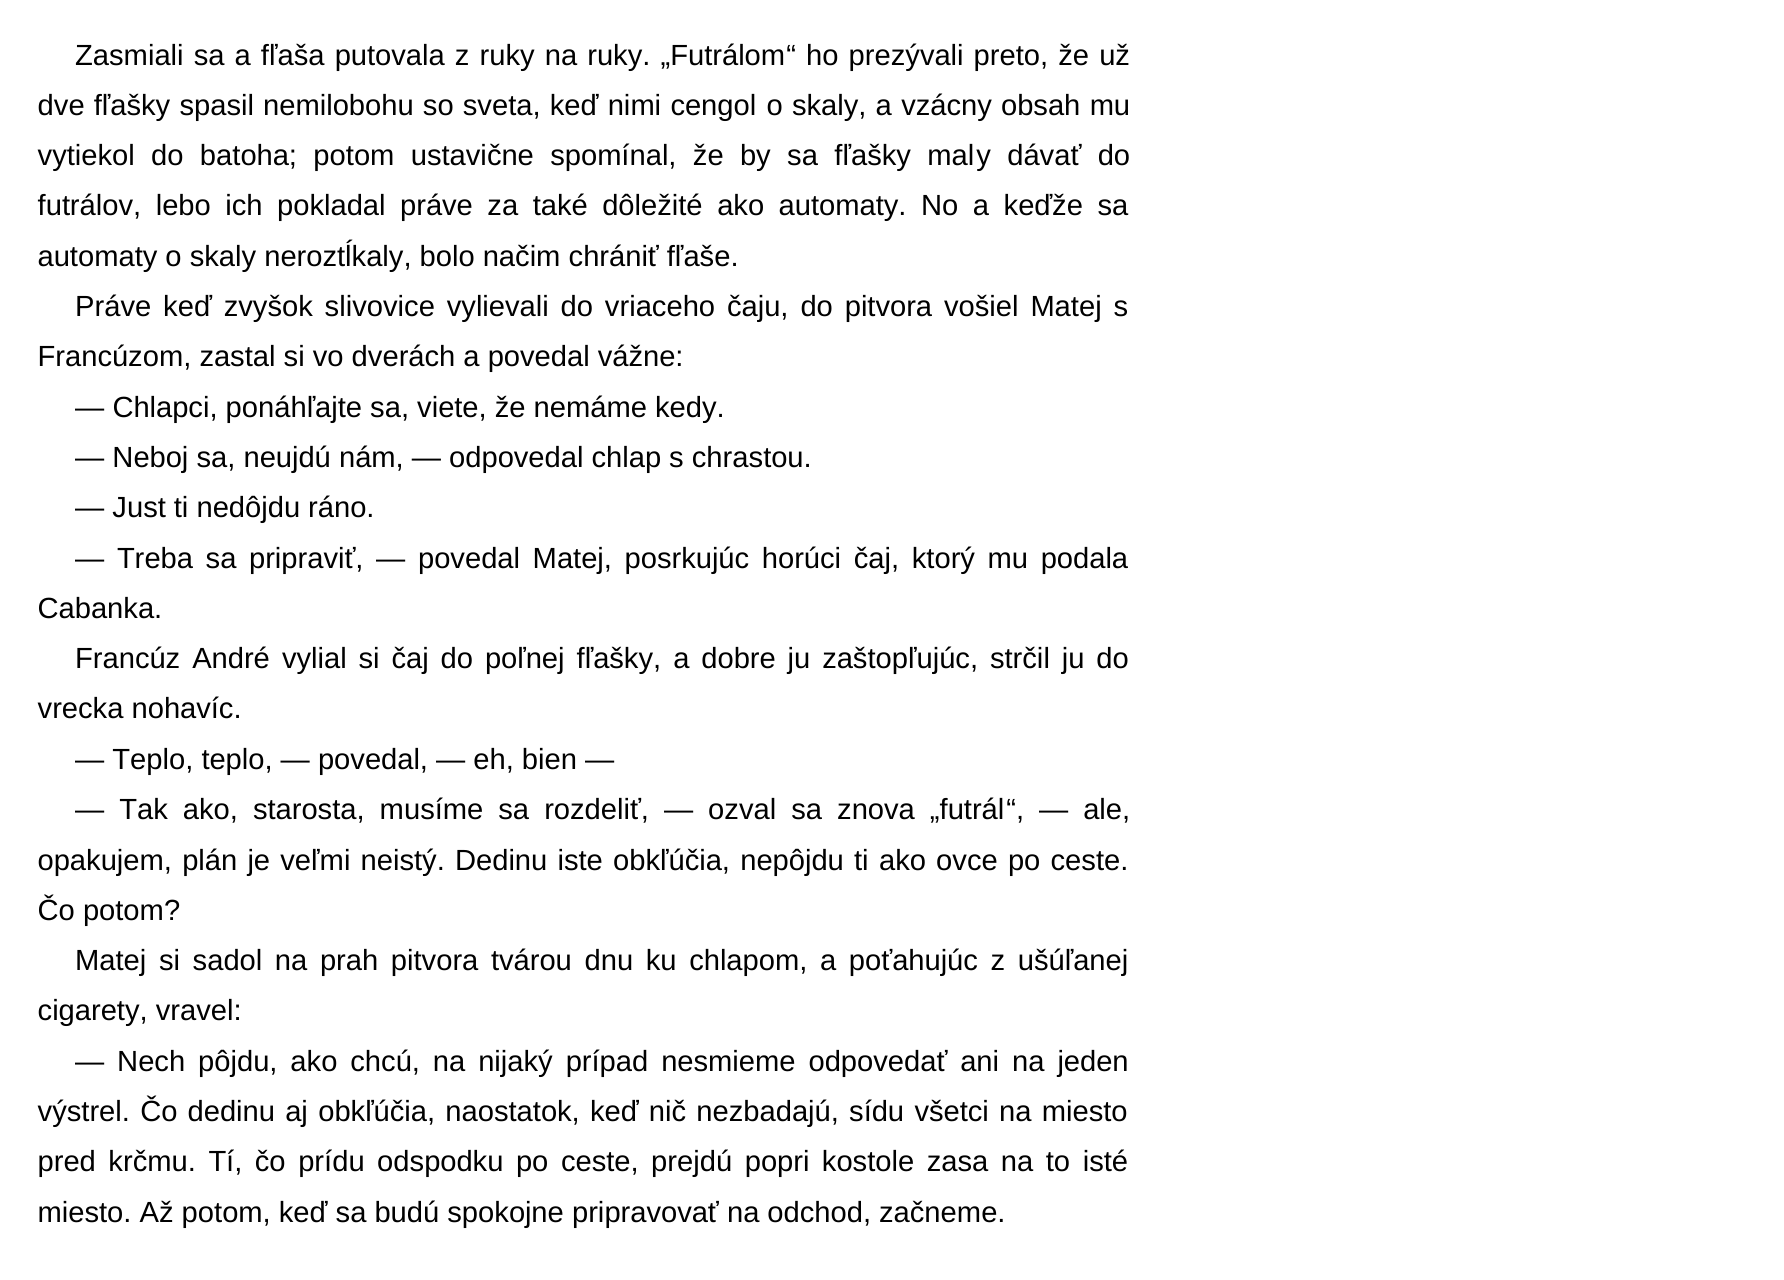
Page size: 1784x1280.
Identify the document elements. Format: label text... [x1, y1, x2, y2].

text — Just ti nedôjdu ráno. [37, 490, 1130, 524]
text — Treba sa pripraviť, — povedal Matej, posrkujúc horúci čaj, ktorý mu podala Cabanka. [37, 541, 1130, 624]
text — Neboj sa, neujdú nám, — odpovedal chlap s chrastou. [37, 440, 1130, 473]
text — Teplo, teplo, — povedal, — eh, bien — [37, 742, 1130, 775]
text Práve keď zvyšok slivovice vylievali do vriaceho čaju, do pitvora vošiel Matej s Francúzom, zastal si vo dverách a povedal vážne: [37, 289, 1130, 373]
text Francúz André vylial si čaj do poľnej fľašky, a dobre ju zaštopľujúc, strčil ju do vrecka nohavíc. [37, 641, 1130, 725]
text — Chlapci, ponáhľajte sa, viete, že nemáme kedy. [37, 390, 1130, 423]
text Matej si sadol na prah pitvora tvárou dnu ku chlapom, a poťahujúc z ušúľanej cigarety, vravel: [37, 943, 1130, 1027]
text — Nech pôjdu, ako chcú, na nijaký prípad nesmieme odpovedať ani na jeden výstrel. Čo dedinu aj obkľúčia, naostatok, keď nič nezbadajú, sídu všetci na miesto pred krčmu. Tí, čo prídu odspodku po ceste, prejdú popri kostole zasa na to isté miesto. Až potom, keď sa budú spokojne pripravovať na odchod, začneme. [37, 1044, 1130, 1228]
text Zasmiali sa a fľaša putovala z ruky na ruky. „Futrálom“ ho prezývali preto, že už dve fľašky spasil nemilobohu so sveta, keď nimi cengol o skaly, a vzácny obsah mu vytiekol do batoha; potom ustavične spomínal, že by sa fľašky maly dávať do futrálov, lebo ich pokladal práve za také dôležité ako automaty. No a keďže sa automaty o skaly neroztĺkaly, bolo načim chrániť fľaše. [37, 37, 1130, 272]
text — Tak ako, starosta, musíme sa rozdeliť, — ozval sa znova „futrál“, — ale, opakujem, plán je veľmi neistý. Dedinu iste obkľúčia, nepôjdu ti ako ovce po ceste. Čo potom? [37, 792, 1130, 926]
